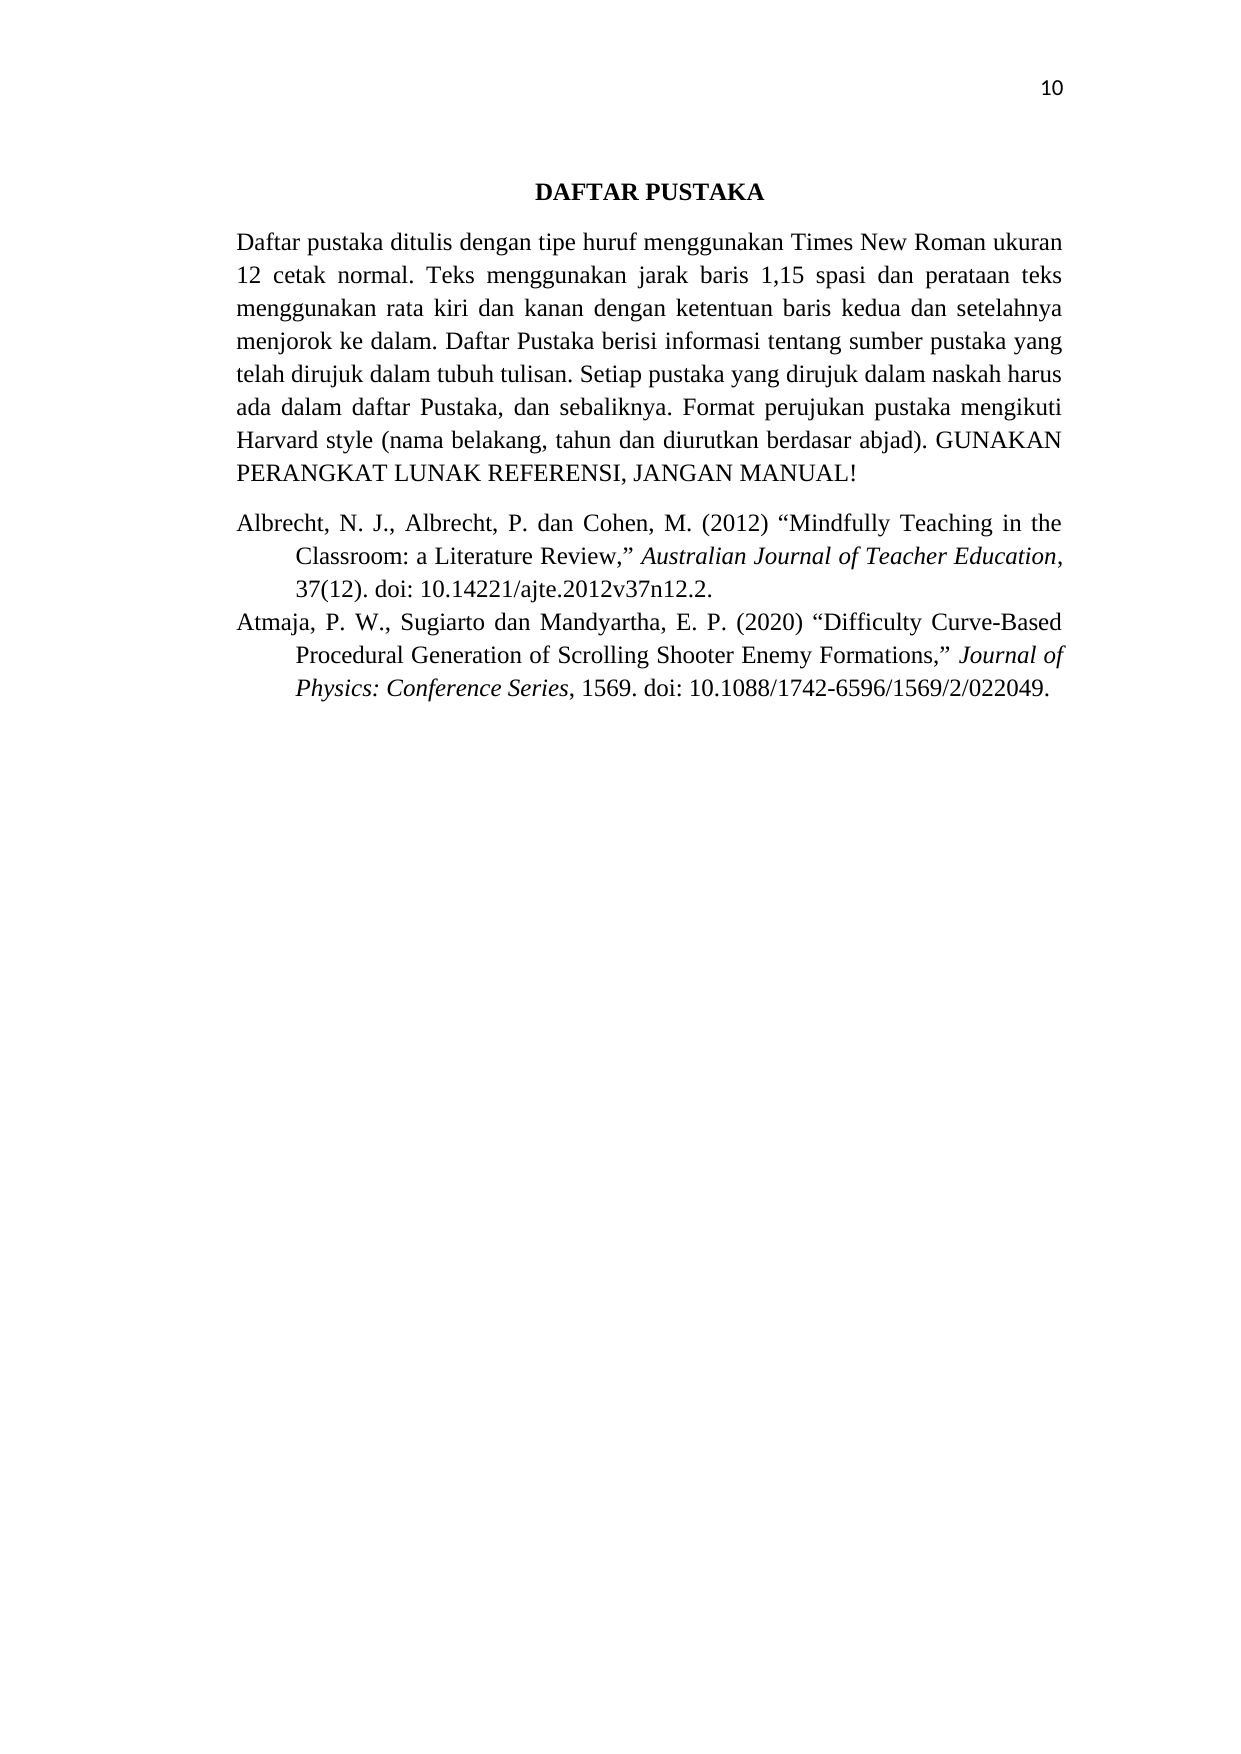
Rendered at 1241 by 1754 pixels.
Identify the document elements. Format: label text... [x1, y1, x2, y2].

text Daftar pustaka ditulis dengan tipe huruf menggunakan Times New Roman ukuran 12 cetak normal. Teks menggunakan jarak baris 1,15 spasi dan perataan teks menggunakan rata kiri dan kanan dengan ketentuan baris kedua dan setelahnya menjorok ke dalam. Daftar Pustaka berisi informasi tentang sumber pustaka yang telah dirujuk dalam tubuh tulisan. Setiap pustaka yang dirujuk dalam naskah harus ada dalam daftar Pustaka, dan sebaliknya. Format perujukan pustaka mengikuti Harvard style (nama belakang, tahun dan diurutkan berdasar abjad). GUNAKAN PERANGKAT LUNAK REFERENSI, JANGAN MANUAL! [236, 227, 1063, 487]
text Atmaja, P. W., Sugiarto dan Mandyartha, E. P. (2020) “Difficulty Curve-Based Procedural Generation of Scrolling Shooter Enemy Formations,” Journal of Physics: Conference Series, 1569. doi: 10.1088/1742-6596/1569/2/022049. [236, 607, 1063, 702]
text Albrecht, N. J., Albrecht, P. dan Cohen, M. (2012) “Mindfully Teaching in the Classroom: a Literature Review,” Australian Journal of Teacher Education, 37(12). doi: 10.14221/ajte.2012v37n12.2. [236, 508, 1063, 602]
text DAFTAR PUSTAKA [236, 177, 1063, 206]
